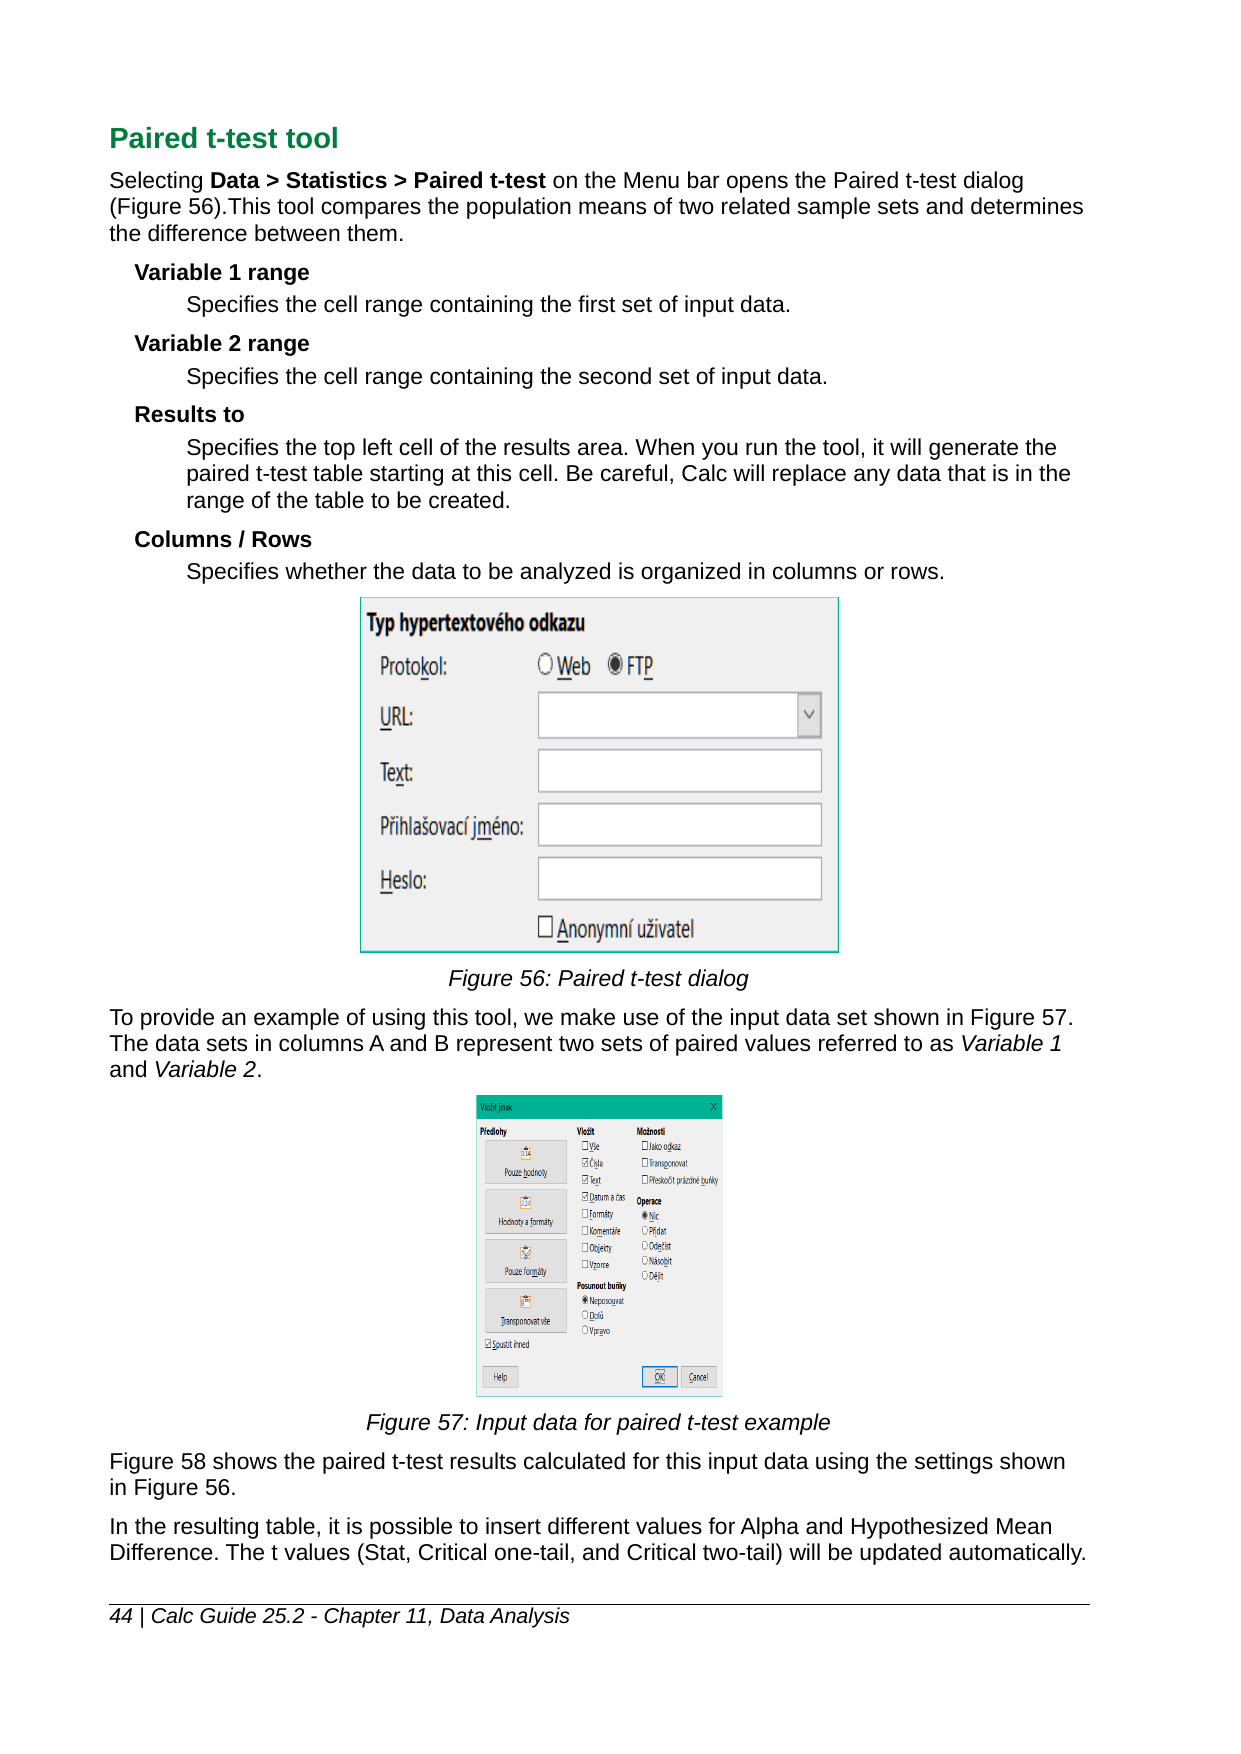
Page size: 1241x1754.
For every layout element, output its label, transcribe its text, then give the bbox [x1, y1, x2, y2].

text To provide an example of using this tool, we make use of the input data set shown in Figure 57. The data sets in columns A and B represent two sets of paired values referred to as Variable 1 and Variable 2. [109, 1003, 1090, 1082]
text Variable 2 range [134, 330, 1090, 356]
picture [476, 1095, 723, 1397]
picture [360, 597, 839, 953]
list Selecting Data > Statistics > Paired t-test on the Menu bar opens the Paired t-test dialog (Figure 56).This tool compares the population means of two related sample sets and determines the difference between them. [109, 167, 1090, 246]
subtitle Paired t-test tool [109, 121, 1090, 154]
text Figure 56: Paired t-test dialog [360, 965, 839, 991]
text In the resulting table, it is possible to insert different values for Alpha and Hypothesized Mean Difference. The t values (Stat, Critical one-tail, and Critical two-tail) will be updated automatically. [109, 1513, 1090, 1566]
text Columns / Rows [134, 526, 1090, 552]
text Variable 1 range [134, 258, 1090, 285]
text Figure 58 shows the paired t-test results calculated for this input data using the settings shown in Figure 56. [109, 1448, 1090, 1500]
text Specifies whether the data to be analyzed is organized in columns or rows. [186, 558, 1090, 584]
text Specifies the top left cell of the results area. When you run the tool, it will generate the paired t-test table starting at this cell. Be careful, Calc will replace any data that is in the range of the table to be created. [186, 434, 1090, 513]
text Specifies the cell range containing the second set of input data. [186, 363, 1090, 389]
text Specifies the cell range containing the first set of input data. [186, 291, 1090, 317]
text Figure 57: Input data for paired t-test example [366, 1409, 833, 1435]
text Results to [134, 401, 1090, 428]
